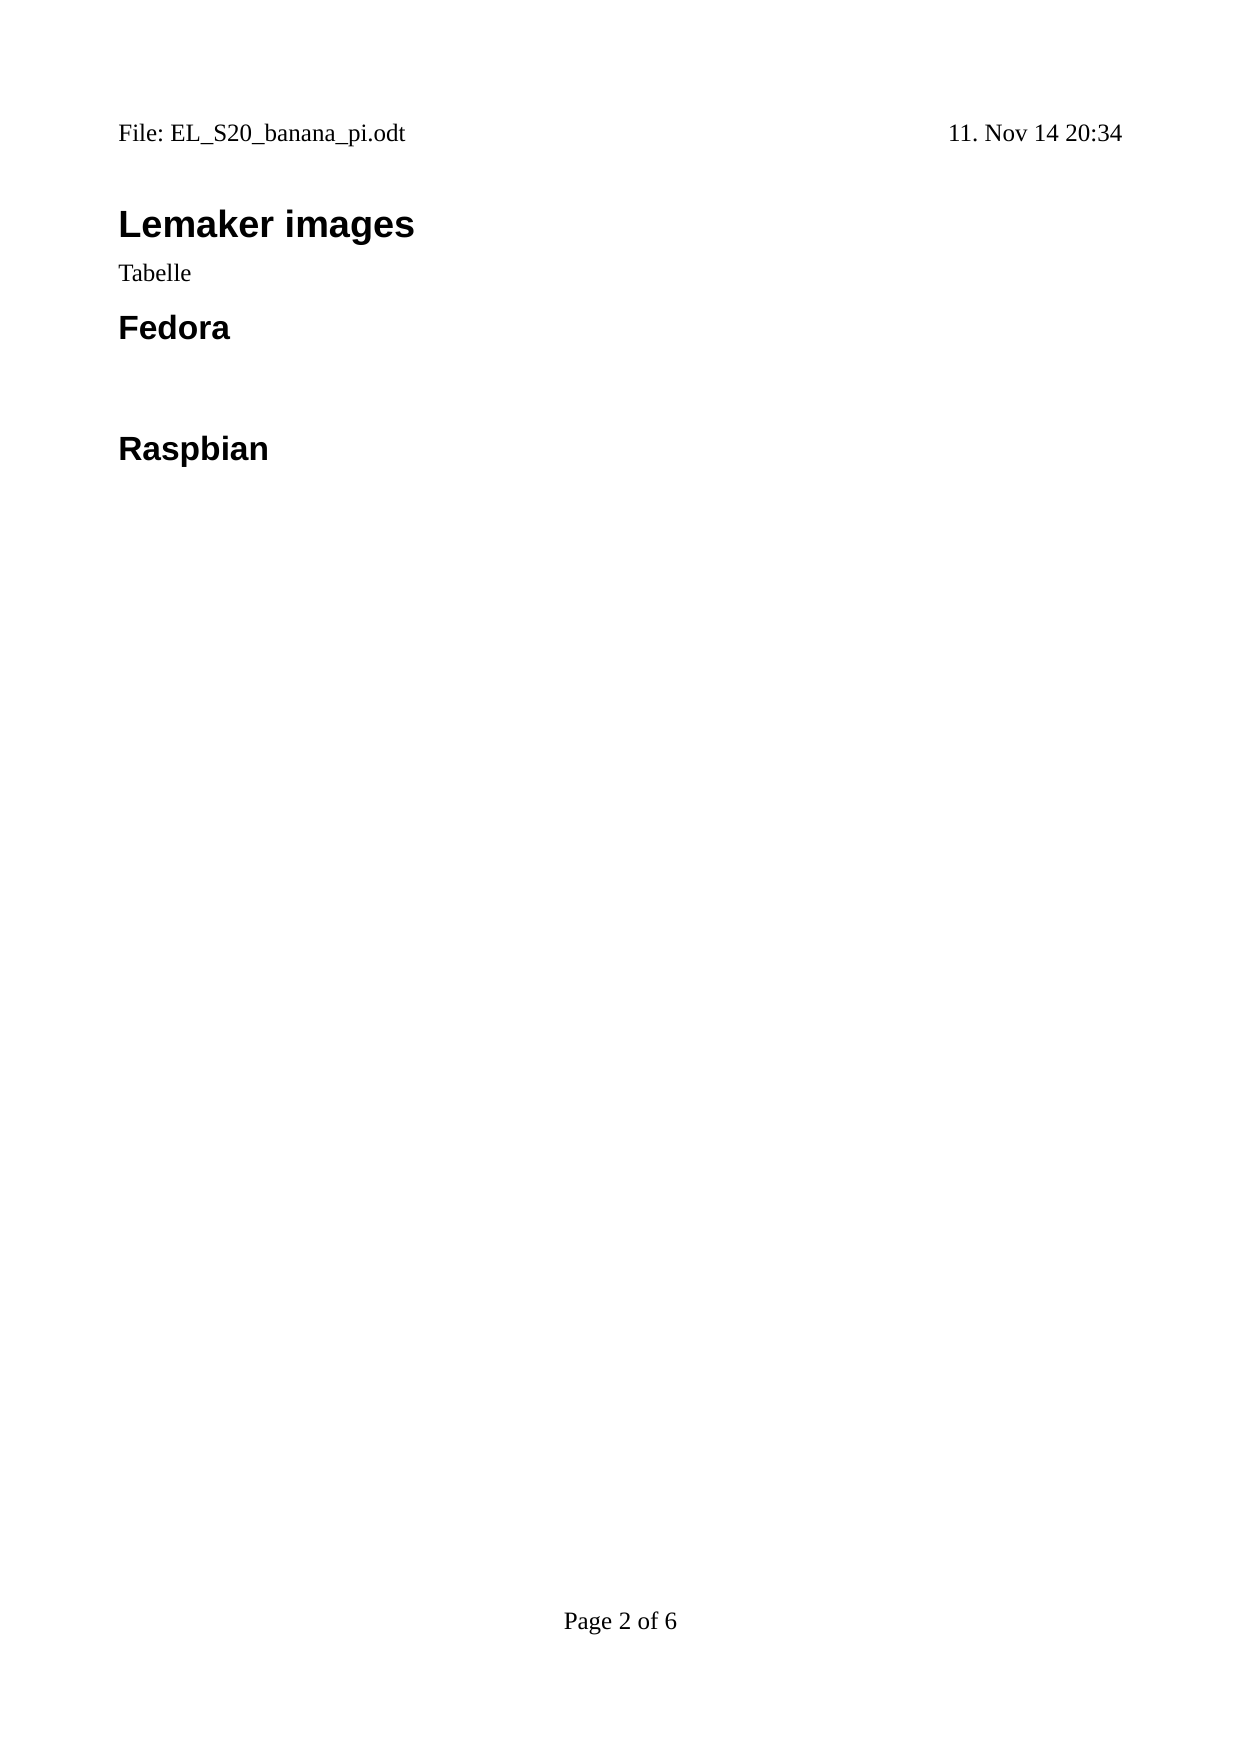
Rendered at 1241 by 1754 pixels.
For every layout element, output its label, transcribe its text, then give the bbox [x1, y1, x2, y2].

subtitle Raspbian [118, 429, 1122, 467]
subtitle Fedora [118, 308, 1122, 346]
text Tabelle [118, 258, 1122, 287]
subtitle Lemaker images [118, 202, 1122, 246]
